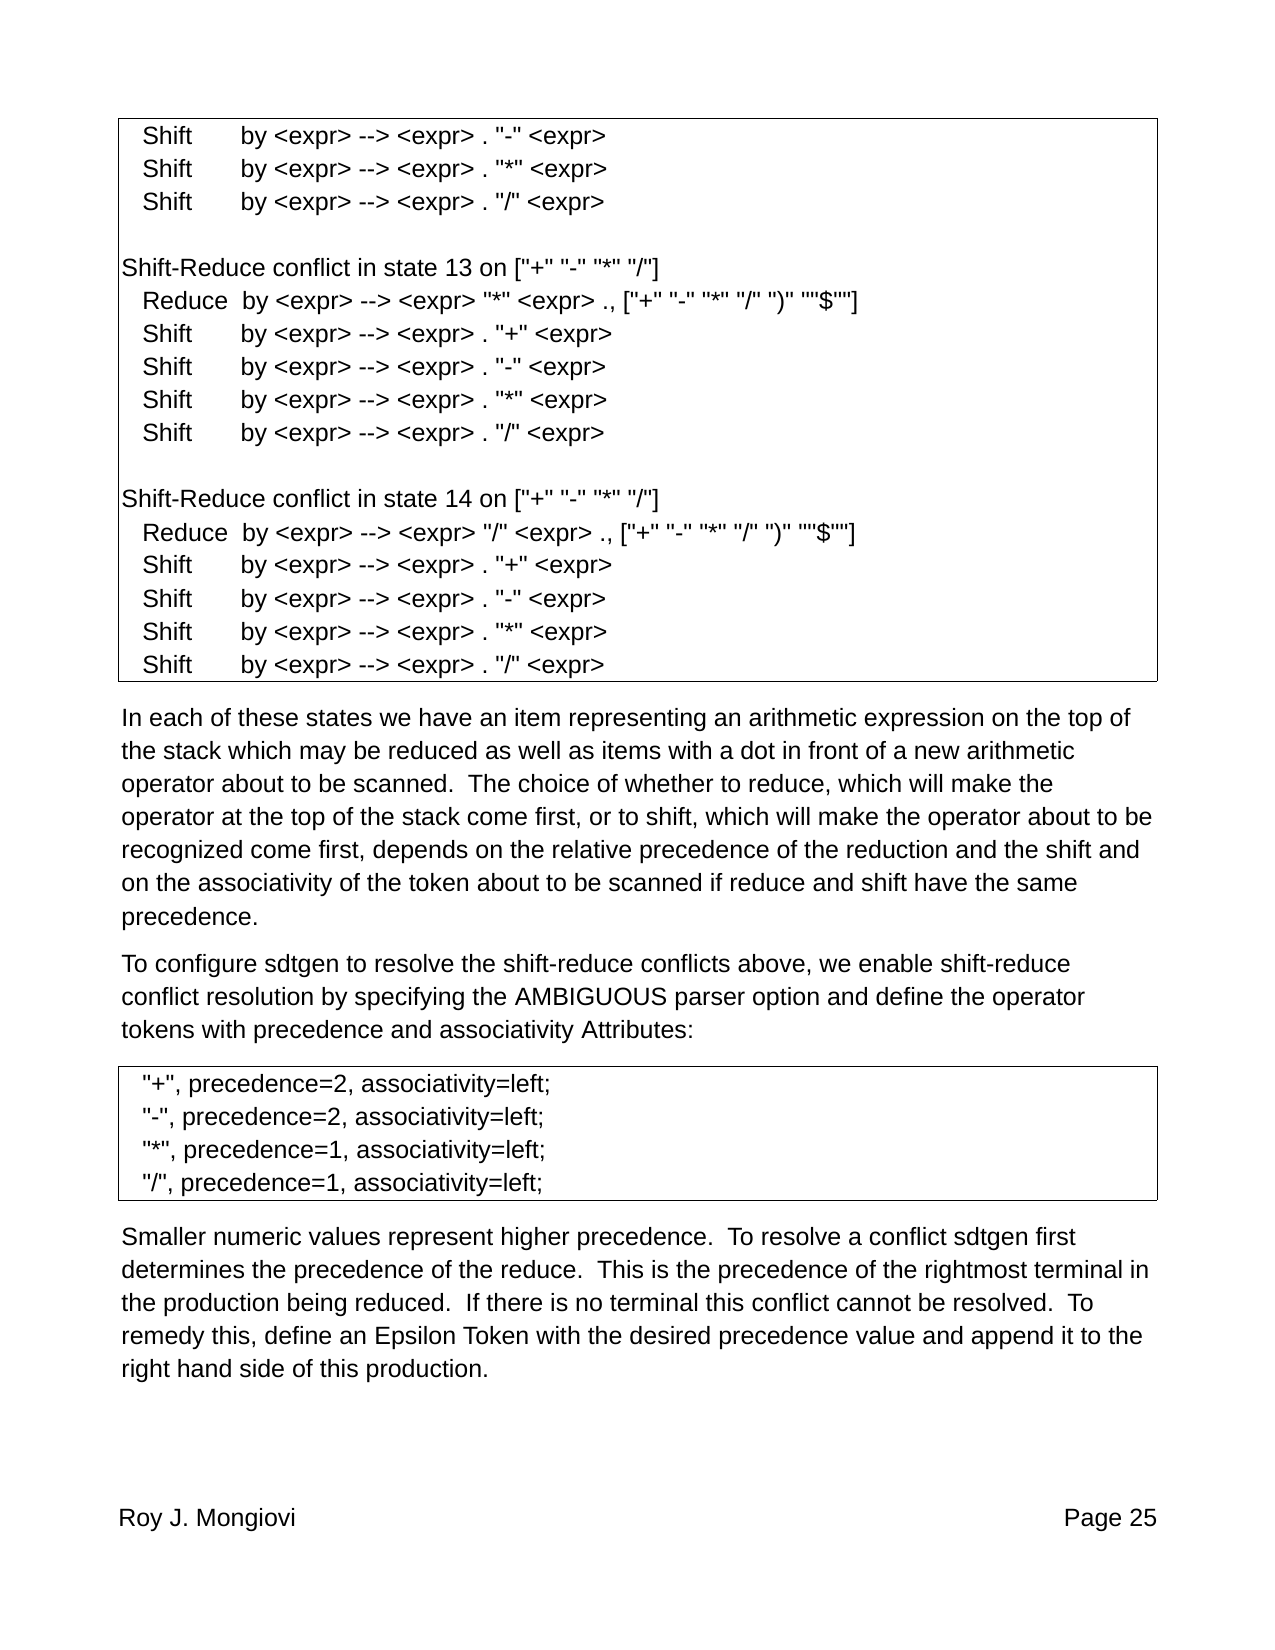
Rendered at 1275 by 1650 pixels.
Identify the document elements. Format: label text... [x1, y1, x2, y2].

text "-", precedence=2, associativity=left; [119, 1099, 1157, 1131]
text "+", precedence=2, associativity=left; [119, 1067, 1157, 1098]
text Shift-Reduce conflict in state 14 on ["+" "-" "*" "/"] [119, 481, 1157, 513]
text "/", precedence=1, associativity=left; [119, 1165, 1157, 1200]
text Shift by <expr> --> <expr> . "+" <expr> [119, 547, 1157, 579]
text Smaller numeric values represent higher precedence. To resolve a conflict sdtgen first determines the precedence of the reduce. This is the precedence of the rightmost terminal in the production being reduced. If there is no terminal this conflict cannot be resolved. To remedy this, define an Epsilon Token with the desired precedence value and append it to the right hand side of this production. [118, 1219, 1157, 1382]
text In each of these states we have an item representing an arithmetic expression on the top of the stack which may be reduced as well as items with a dot in front of a new arithmetic operator about to be scanned. The choice of whether to reduce, which will make the operator at the top of the stack come first, or to shift, which will make the operator about to be recognized come first, depends on the relative precedence of the reduction and the shift and on the associativity of the token about to be scanned if reduce and shift have the same precedence. [118, 700, 1157, 930]
text Shift by <expr> --> <expr> . "-" <expr> [119, 349, 1157, 381]
text Shift by <expr> --> <expr> . "/" <expr> [119, 415, 1157, 447]
text Shift by <expr> --> <expr> . "+" <expr> [119, 316, 1157, 348]
text Shift by <expr> --> <expr> . "/" <expr> [119, 184, 1157, 216]
text Shift-Reduce conflict in state 13 on ["+" "-" "*" "/"] [119, 250, 1157, 282]
text "*", precedence=1, associativity=left; [119, 1132, 1157, 1164]
text Shift by <expr> --> <expr> . "*" <expr> [119, 151, 1157, 183]
text Shift by <expr> --> <expr> . "/" <expr> [119, 646, 1157, 681]
text Shift by <expr> --> <expr> . "*" <expr> [119, 382, 1157, 414]
text Reduce by <expr> --> <expr> "/" <expr> ., ["+" "-" "*" "/" ")" '"'$'"'] [119, 514, 1157, 546]
text Reduce by <expr> --> <expr> "*" <expr> ., ["+" "-" "*" "/" ")" '"'$'"'] [119, 283, 1157, 315]
text Shift by <expr> --> <expr> . "-" <expr> [119, 119, 1157, 150]
text Shift by <expr> --> <expr> . "*" <expr> [119, 613, 1157, 645]
text Shift by <expr> --> <expr> . "-" <expr> [119, 580, 1157, 612]
text To configure sdtgen to resolve the shift-reduce conflicts above, we enable shift-reduce conflict resolution by specifying the AMBIGUOUS parser option and define the operator tokens with precedence and associativity Attributes: [118, 946, 1157, 1047]
